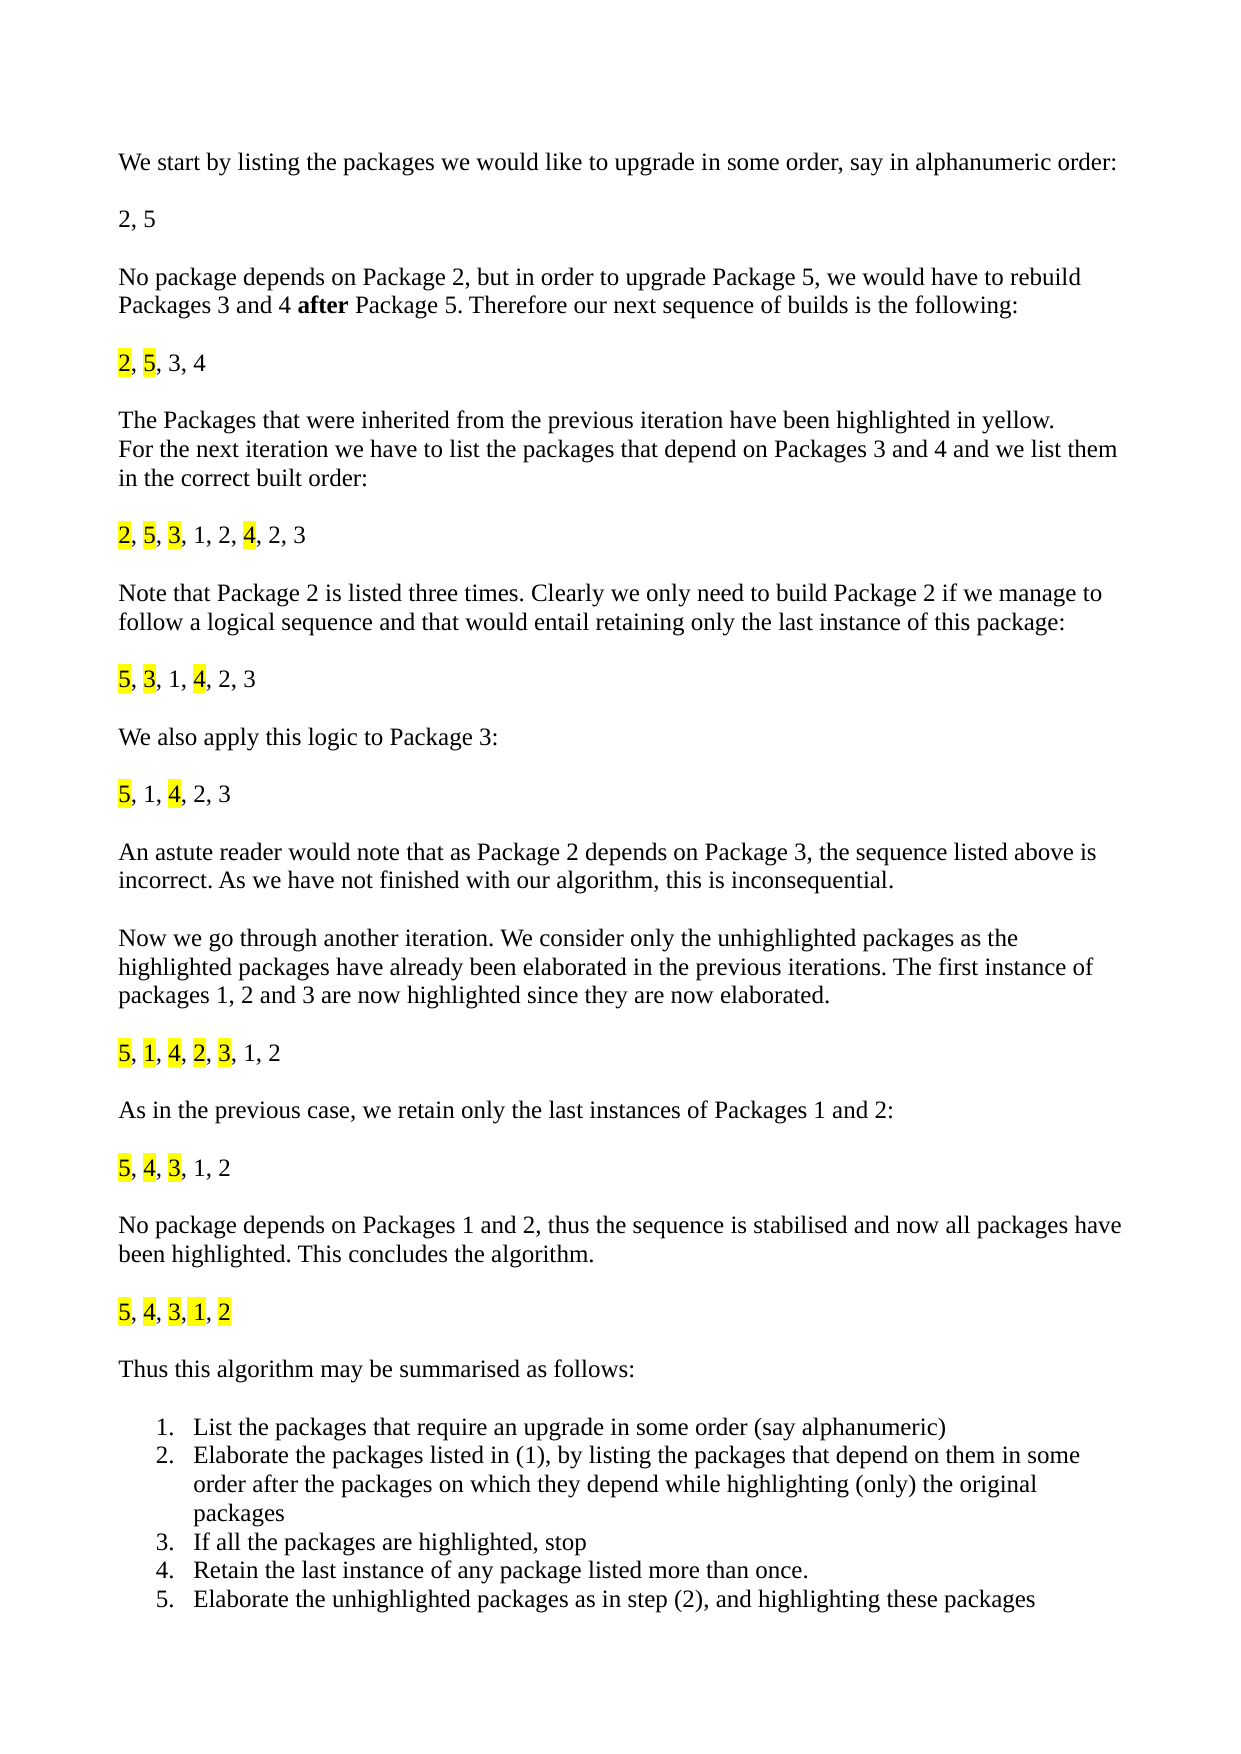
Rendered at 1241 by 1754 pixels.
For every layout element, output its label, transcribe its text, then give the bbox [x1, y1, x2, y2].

text 2, 5, 3, 1, 2, 4, 2, 3 [118, 521, 1122, 549]
text 5, 3, 1, 4, 2, 3 [118, 664, 1122, 693]
text Note that Package 2 is listed three times. Clearly we only need to build Package 2 if we manage to follow a logical sequence and that would entail retaining only the last instance of this package: [118, 578, 1122, 636]
text We start by listing the packages we would like to upgrade in some order, say in alphanumeric order: [118, 147, 1122, 176]
text For the next iteration we have to list the packages that depend on Packages 3 and 4 and we list them in the correct built order: [118, 434, 1122, 492]
text 5, 1, 4, 2, 3, 1, 2 [118, 1038, 1122, 1067]
text 2, 5 [118, 204, 1122, 233]
text Now we go through another iteration. We consider only the unhighlighted packages as the highlighted packages have already been elaborated in the previous iterations. The first instance of packages 1, 2 and 3 are now highlighted since they are now elaborated. [118, 923, 1122, 1009]
list Elaborate the unhighlighted packages as in step (2), and highlighting these packages [156, 1584, 1122, 1613]
text We also apply this logic to Package 3: [118, 722, 1122, 751]
text No package depends on Package 2, but in order to upgrade Package 5, we would have to rebuild Packages 3 and 4 after Package 5. Therefore our next sequence of builds is the following: [118, 262, 1122, 319]
text 5, 4, 3, 1, 2 [118, 1153, 1122, 1182]
text The Packages that were inherited from the previous iteration have been highlighted in yellow. [118, 406, 1122, 434]
list If all the packages are highlighted, stop [156, 1527, 1122, 1556]
list Elaborate the packages listed in (1), by listing the packages that depend on them in some order after the packages on which they depend while highlighting (only) the original packages [156, 1441, 1122, 1527]
text 5, 1, 4, 2, 3 [118, 779, 1122, 808]
text An astute reader would note that as Package 2 depends on Package 3, the sequence listed above is incorrect. As we have not finished with our algorithm, this is inconsequential. [118, 837, 1122, 894]
list Retain the last instance of any package listed more than once. [156, 1556, 1122, 1584]
text No package depends on Packages 1 and 2, thus the sequence is stabilised and now all packages have been highlighted. This concludes the algorithm. [118, 1211, 1122, 1268]
text Thus this algorithm may be summarised as follows: [118, 1354, 1122, 1383]
text 5, 4, 3, 1, 2 [118, 1297, 1122, 1326]
list List the packages that require an upgrade in some order (say alphanumeric) [156, 1412, 1122, 1441]
text 2, 5, 3, 4 [118, 348, 1122, 377]
text As in the previous case, we retain only the last instances of Packages 1 and 2: [118, 1096, 1122, 1124]
